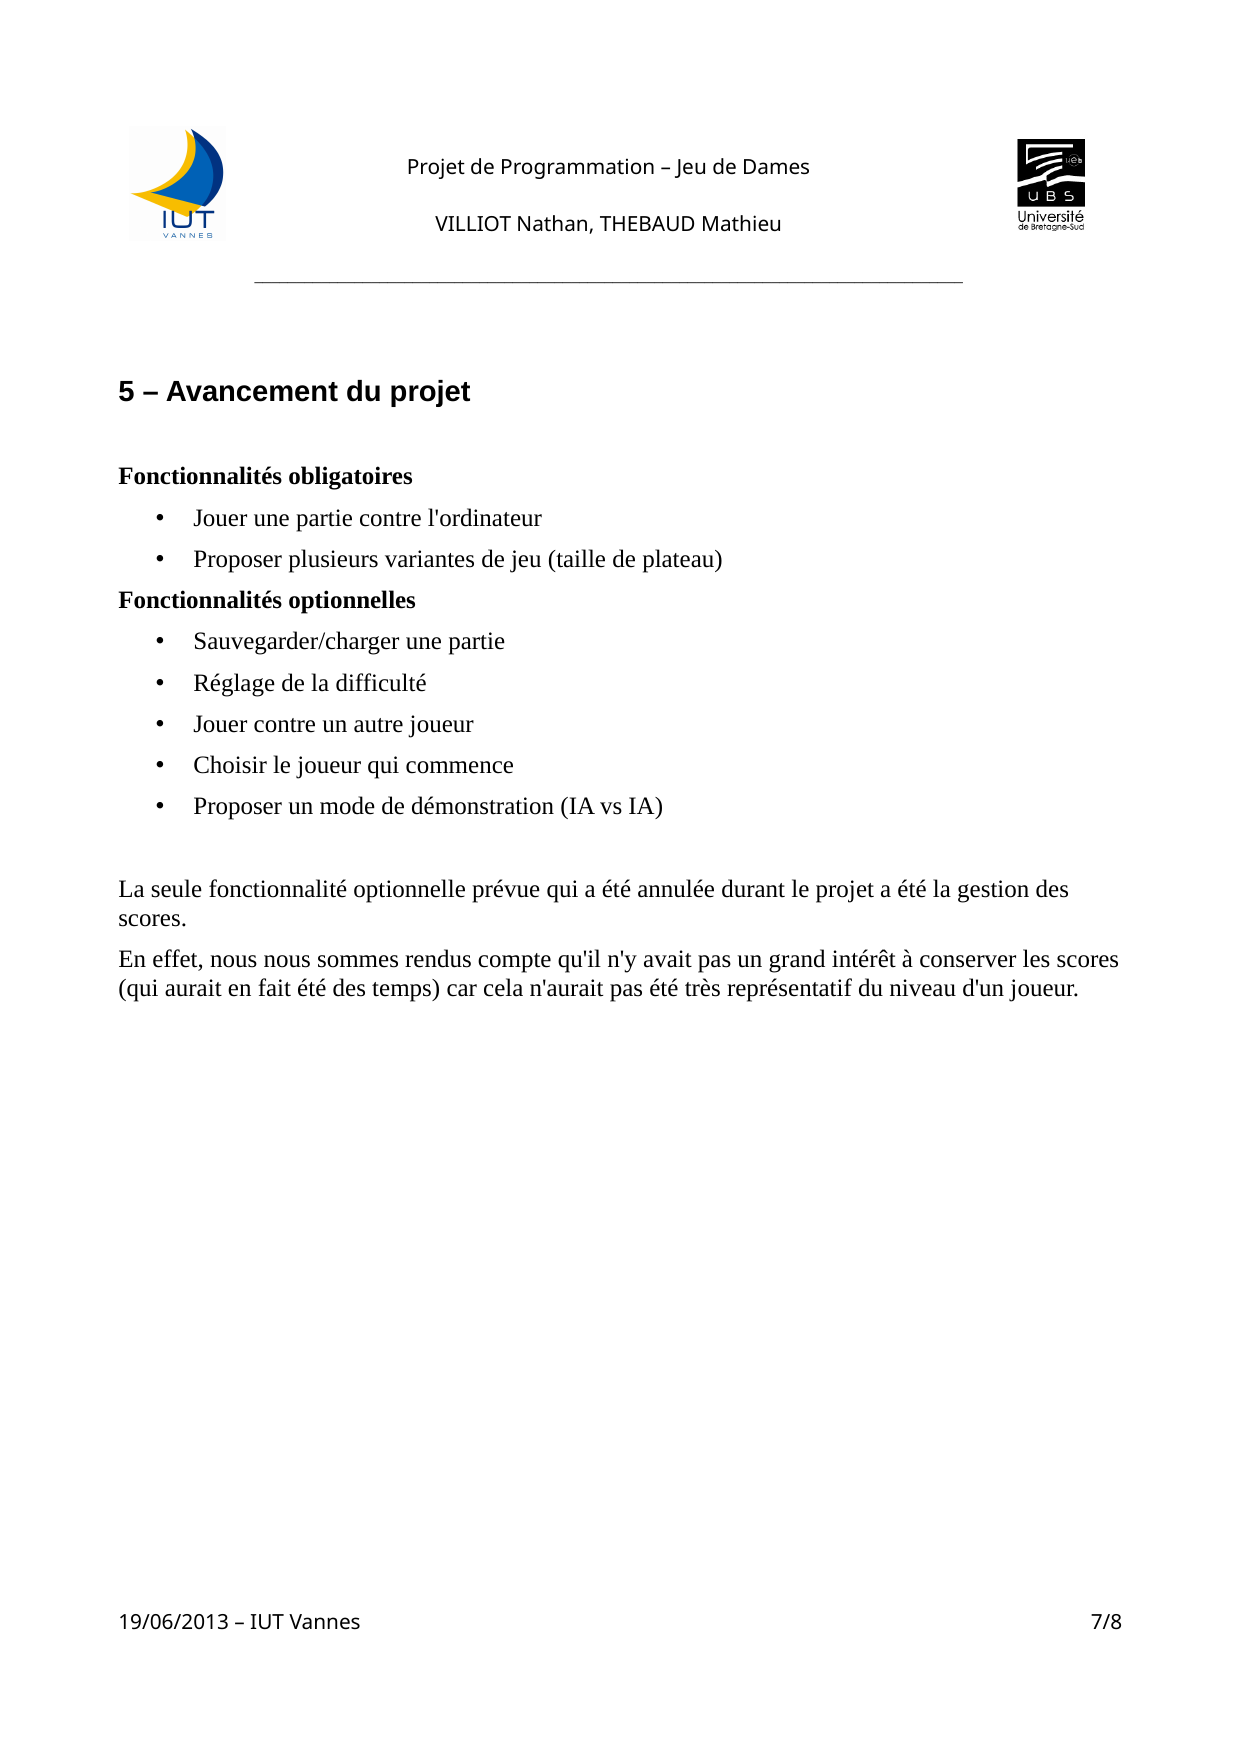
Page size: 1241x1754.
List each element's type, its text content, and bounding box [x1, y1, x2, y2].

picture [128, 126, 226, 241]
list Jouer contre un autre joueur [156, 709, 1122, 738]
list Jouer une partie contre l'ordinateur [156, 503, 1122, 531]
list Proposer plusieurs variantes de jeu (taille de plateau) [156, 544, 1122, 573]
list Proposer un mode de démonstration (IA vs IA) [156, 791, 1122, 820]
text En effet, nous nous sommes rendus compte qu'il n'y avait pas un grand intérêt à conserver les scores (qui aurait en fait été des temps) car cela n'aurait pas été très représentatif du niveau d'un joueur. [118, 944, 1122, 1001]
text Fonctionnalités optionnelles [118, 585, 1122, 614]
list Réglage de la difficulté [156, 668, 1122, 696]
picture [1001, 123, 1102, 258]
text Fonctionnalités obligatoires [118, 461, 1122, 490]
list Sauvegarder/charger une partie [156, 626, 1122, 655]
text La seule fonctionnalité optionnelle prévue qui a été annulée durant le projet a été la gestion des scores. [118, 874, 1122, 931]
subtitle 5 – Avancement du projet [118, 374, 1122, 408]
list Choisir le joueur qui commence [156, 750, 1122, 779]
